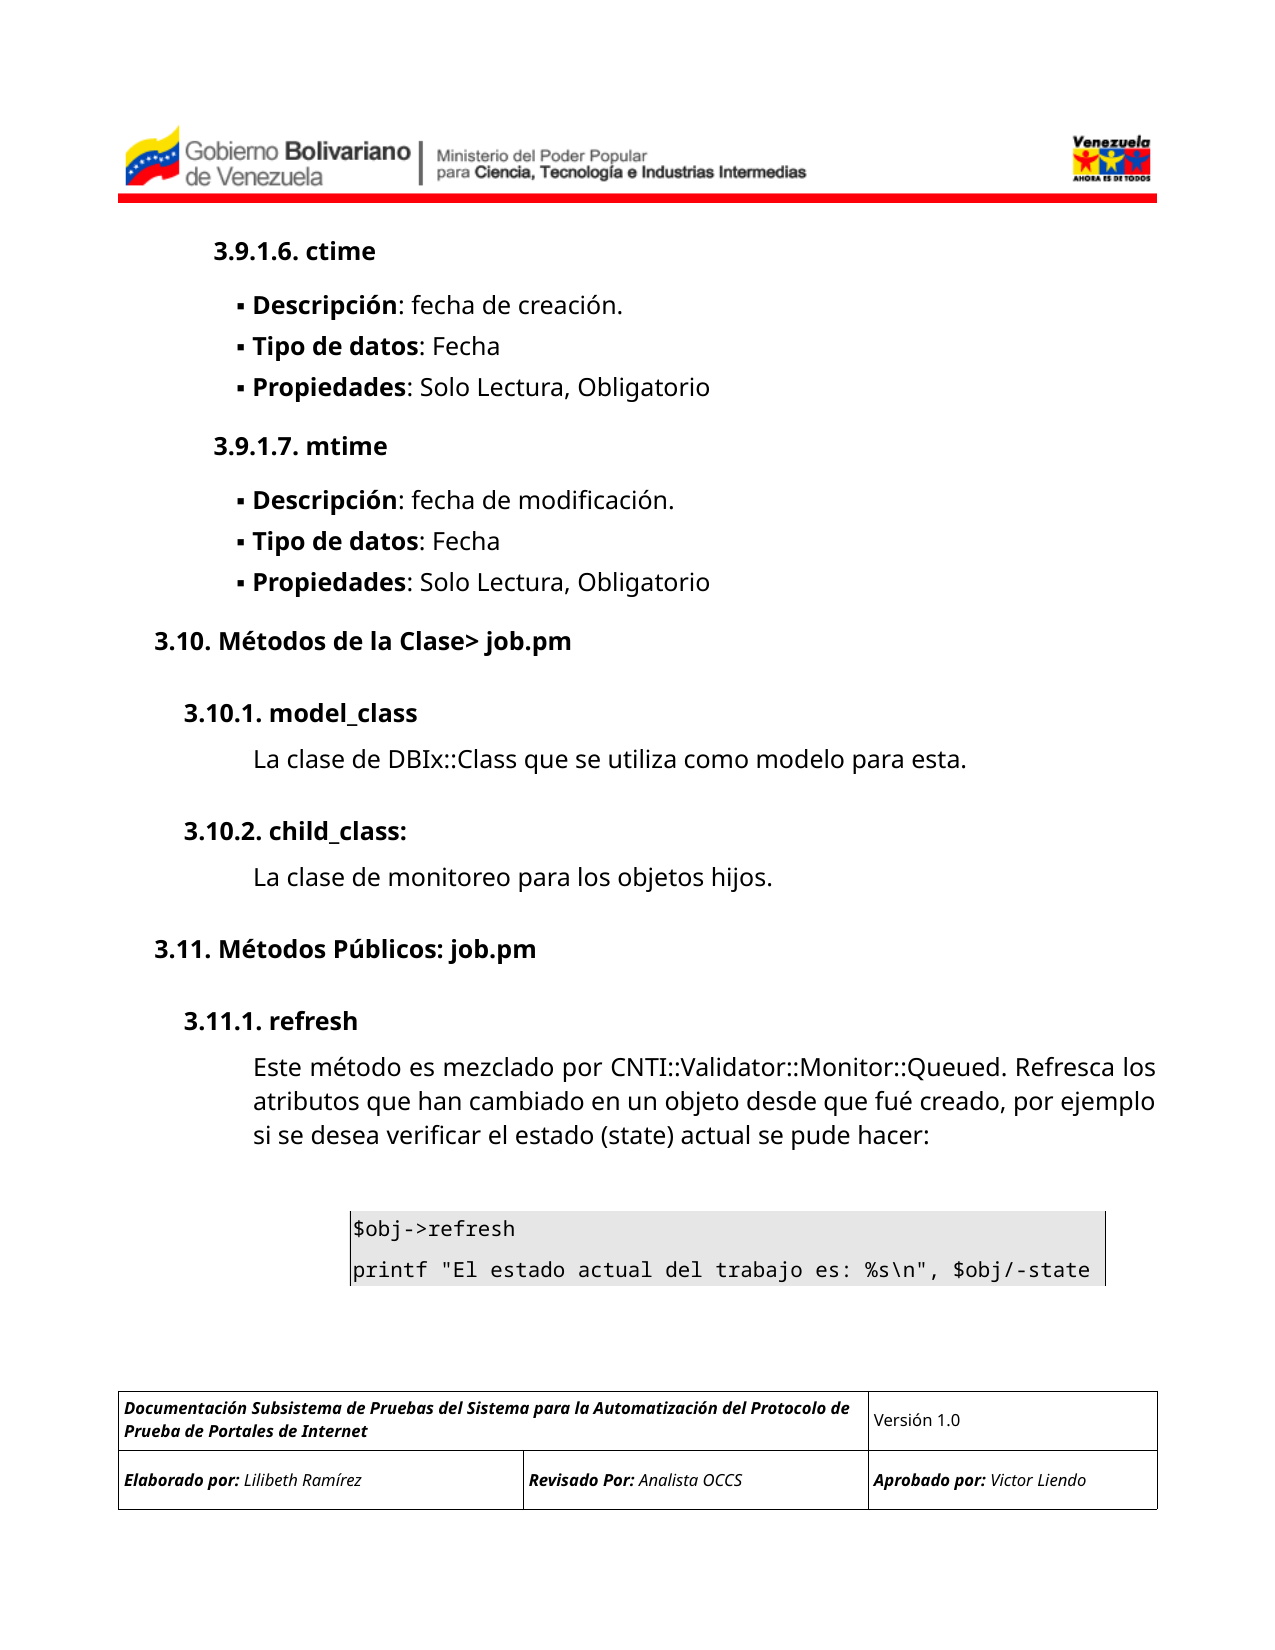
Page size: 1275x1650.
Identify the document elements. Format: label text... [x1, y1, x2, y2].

subtitle Tipo de datos: Fecha [236, 524, 1157, 558]
subtitle Métodos de la Clase> job.pm [148, 624, 1157, 658]
subtitle ctime [207, 234, 1157, 268]
text Este método es mezclado por CNTI::Validator::Monitor::Queued. Refresca los atributos que han cambiado en un objeto desde que fué creado, por ejemplo si se desea verificar el estado (state) actual se pude hacer: [253, 1050, 1157, 1152]
subtitle refresh [177, 1003, 1157, 1037]
text La clase de DBIx::Class que se utiliza como modelo para esta. [253, 742, 1157, 776]
subtitle Métodos Públicos: job.pm [148, 932, 1157, 966]
subtitle child_class: [177, 813, 1157, 848]
text La clase de monitoreo para los objetos hijos. [253, 860, 1157, 894]
subtitle Propiedades: Solo Lectura, Obligatorio [236, 370, 1157, 404]
subtitle Descripción: fecha de modificación. [236, 482, 1157, 517]
subtitle Propiedades: Solo Lectura, Obligatorio [236, 565, 1157, 599]
subtitle model_class [177, 695, 1157, 729]
subtitle Tipo de datos: Fecha [236, 329, 1157, 363]
picture [118, 117, 1157, 203]
text $obj->refresh [351, 1211, 1105, 1242]
subtitle mtime [207, 429, 1157, 463]
subtitle Descripción: fecha de creación. [236, 287, 1157, 322]
text printf "El estado actual del trabajo es: %s\n", $obj/-state [351, 1252, 1105, 1286]
